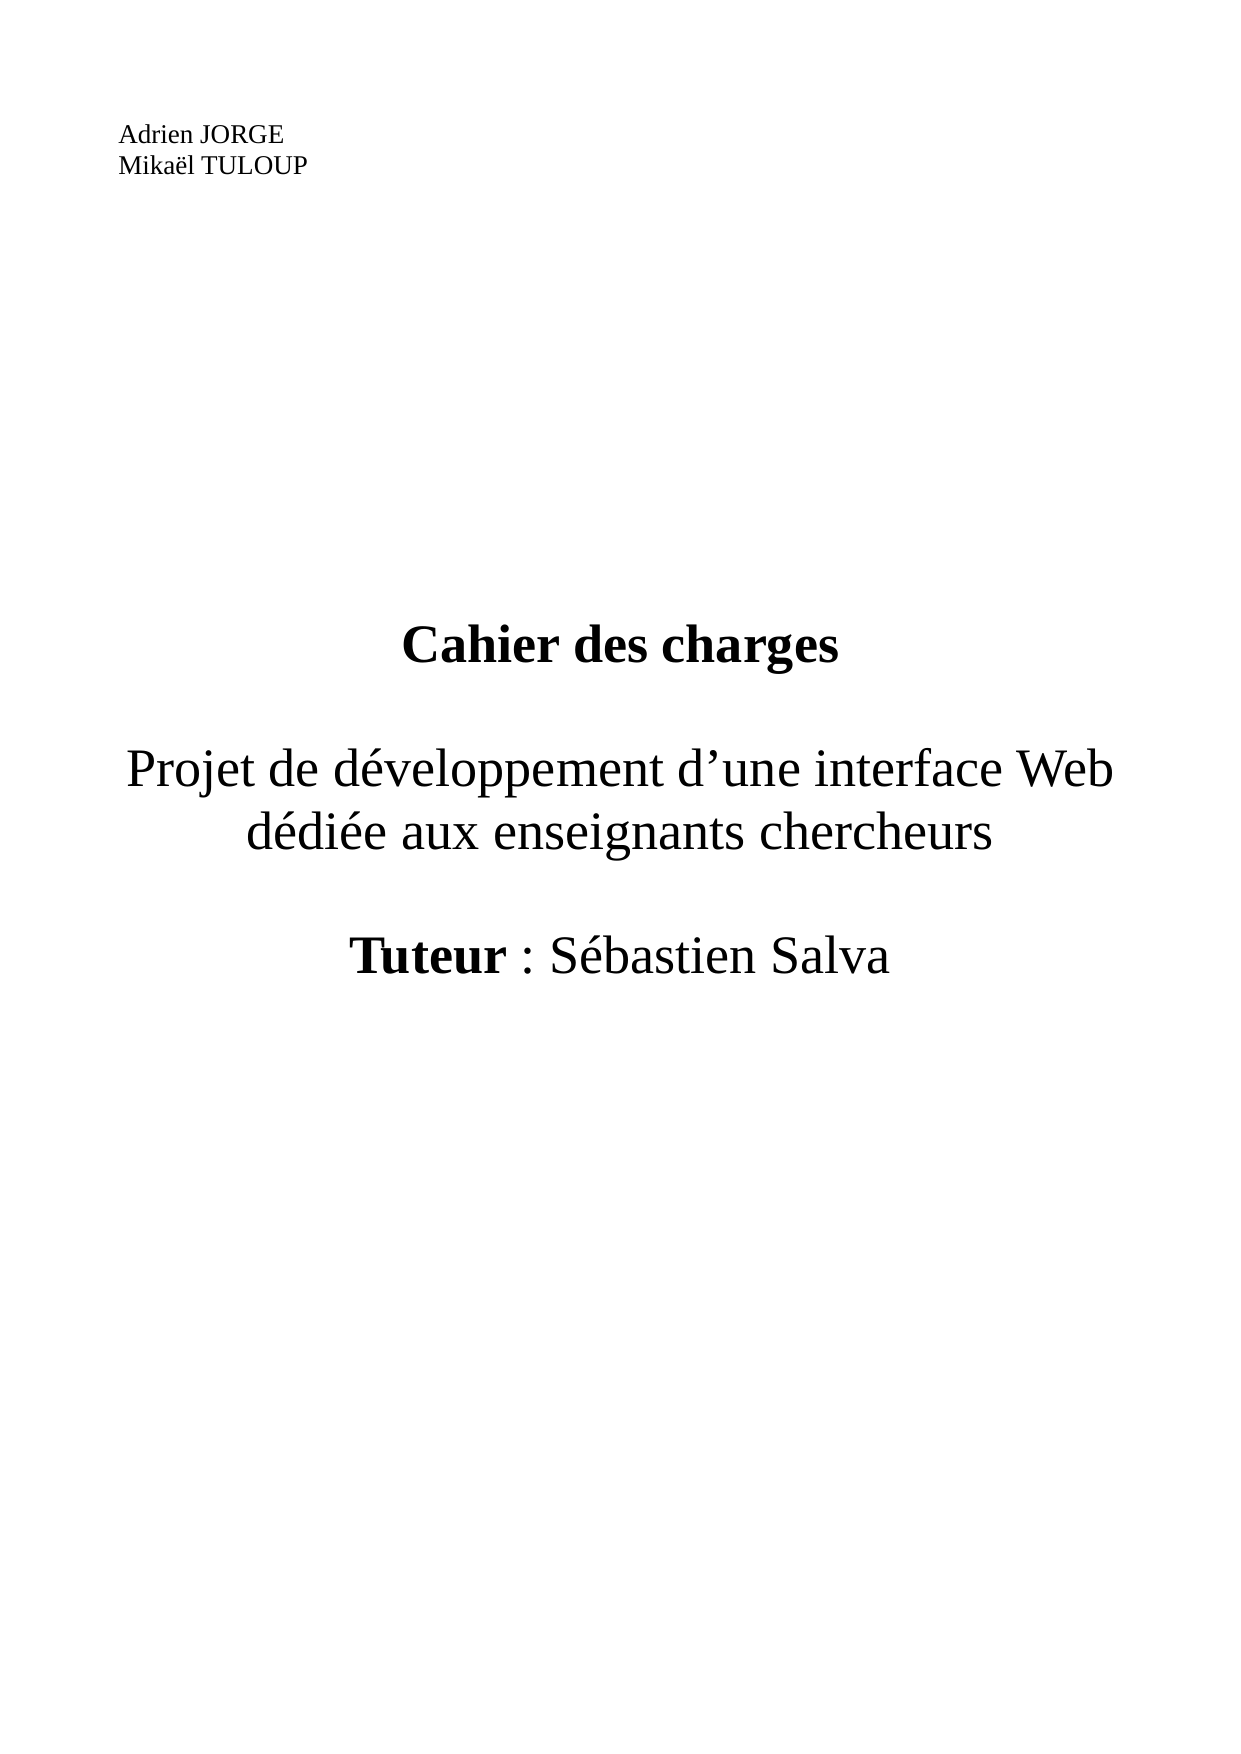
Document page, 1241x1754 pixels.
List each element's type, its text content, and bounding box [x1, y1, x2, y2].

text Projet de développement d’une interface Web dédiée aux enseignants chercheurs [118, 736, 1122, 861]
text Cahier des charges [118, 612, 1122, 674]
text Tuteur : Sébastien Salva [118, 923, 1122, 985]
text Mikaël TULOUP [118, 149, 1122, 180]
text Adrien JORGE [118, 118, 1122, 149]
